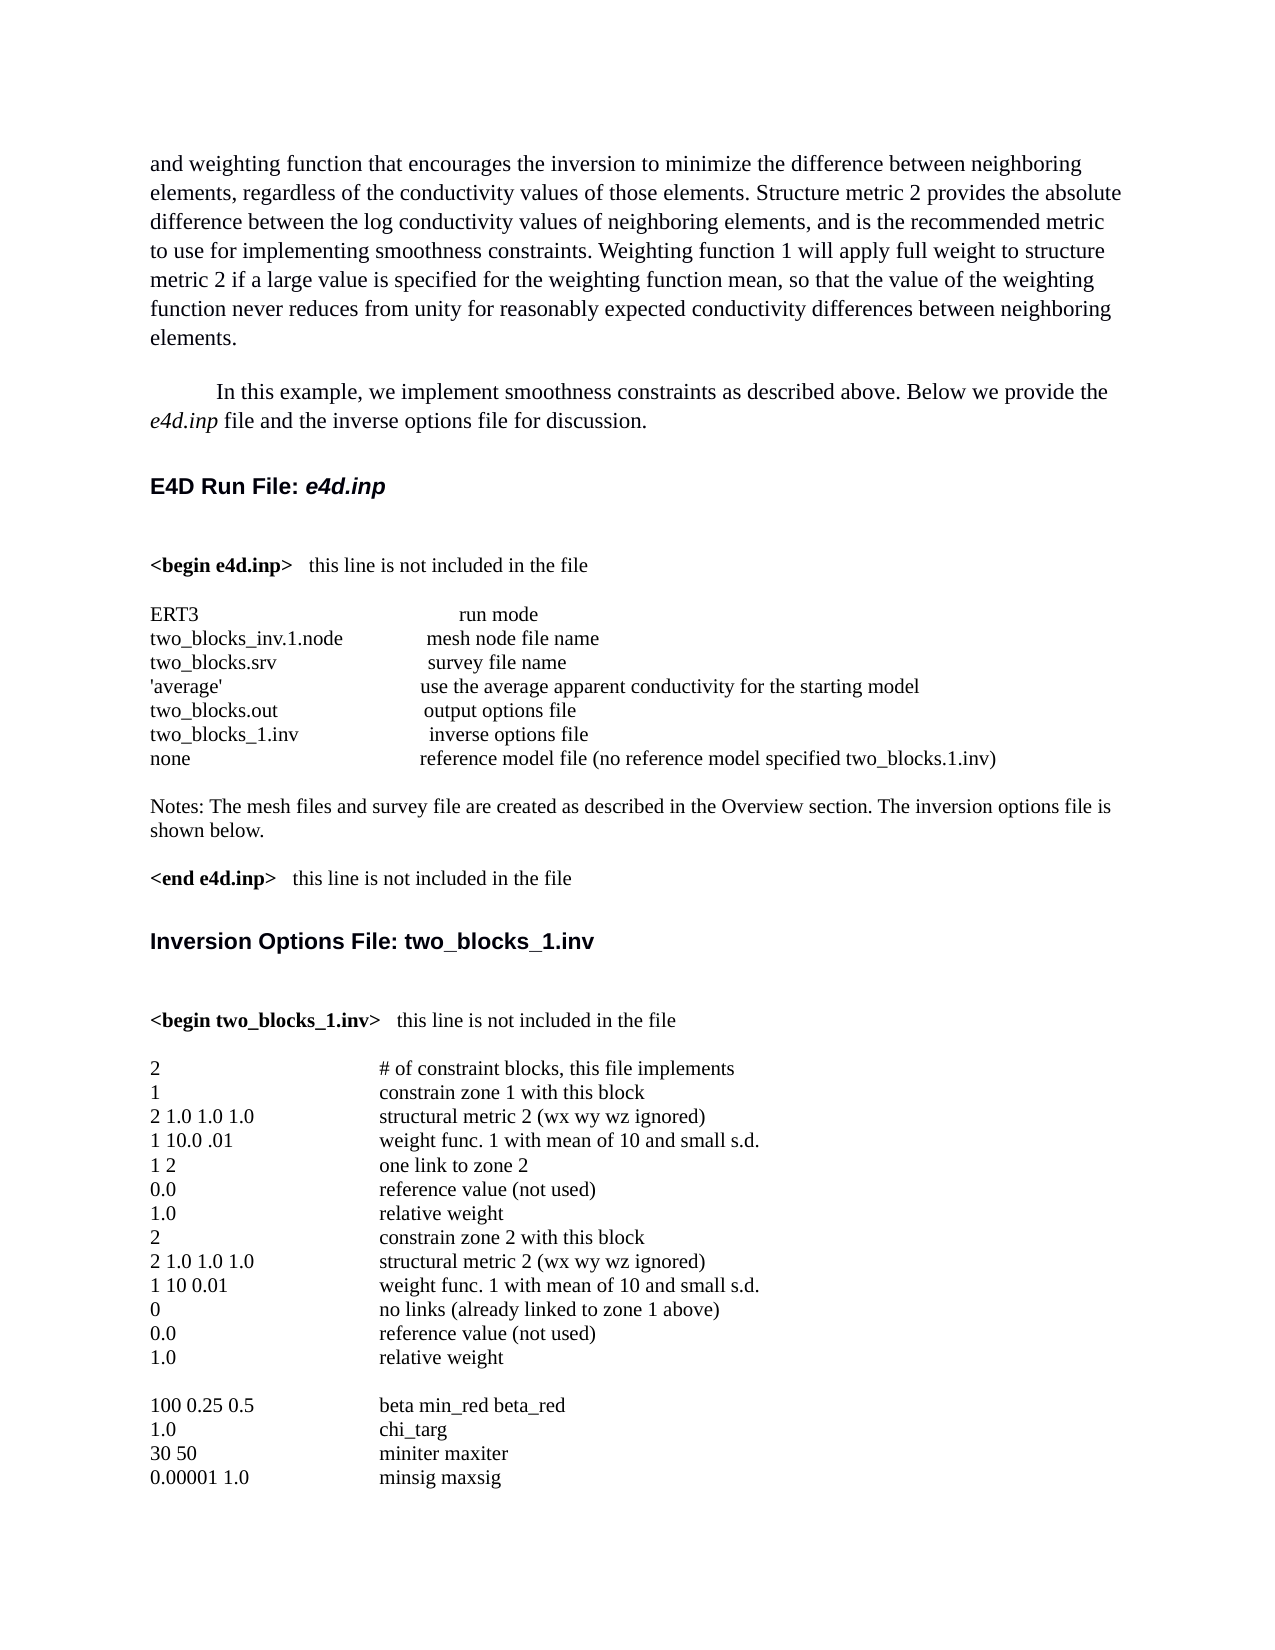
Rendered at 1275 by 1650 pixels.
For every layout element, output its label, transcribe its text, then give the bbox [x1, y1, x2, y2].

text <begin e4d.inp> this line is not included in the file ERT3 run mode two_blocks_inv.1.node mesh node file name two_blocks.srv survey file name 'average' use the average apparent conductivity for the starting model two_blocks.out output options file two_blocks_1.inv inverse options file none reference model file (no reference model specified two_blocks.1.inv) [150, 553, 1125, 770]
text 1 constrain zone 1 with this block 2 1.0 1.0 1.0 structural metric 2 (wx wy wz ignored) 1 10.0 .01 weight func. 1 with mean of 10 and small s.d. 1 2 one link to zone 2 0.0 reference value (not used) 1.0 relative weight [150, 1080, 1125, 1225]
text 2 # of constraint blocks, this file implements [150, 1056, 1125, 1080]
text <begin two_blocks_1.inv> this line is not included in the file [150, 1008, 1125, 1032]
text and weighting function that encourages the inversion to minimize the difference between neighboring elements, regardless of the conductivity values of those elements. Structure metric 2 provides the absolute difference between the log conductivity values of neighboring elements, and is the recommended metric to use for implementing smoothness constraints. Weighting function 1 will apply full weight to structure metric 2 if a large value is specified for the weighting function mean, so that the value of the weighting function never reduces from unity for reasonably expected conductivity differences between neighboring elements. [150, 150, 1125, 350]
text Notes: The mesh files and survey file are created as described in the Overview section. The inversion options file is shown below. <end e4d.inp> this line is not included in the file [150, 794, 1125, 890]
text 2 constrain zone 2 with this block 2 1.0 1.0 1.0 structural metric 2 (wx wy wz ignored) 1 10 0.01 weight func. 1 with mean of 10 and small s.d. 0 no links (already linked to zone 1 above) 0.0 reference value (not used) 1.0 relative weight [150, 1225, 1125, 1369]
subtitle Inversion Options File: two_blocks_1.inv [150, 928, 1125, 954]
text 100 0.25 0.5 beta min_red beta_red 1.0 chi_targ 30 50 miniter maxiter 0.00001 1.0 minsig maxsig [150, 1369, 1125, 1489]
text In this example, we implement smoothness constraints as described above. Below we provide the e4d.inp file and the inverse options file for discussion. [150, 378, 1125, 433]
subtitle E4D Run File: e4d.inp [150, 473, 1125, 499]
